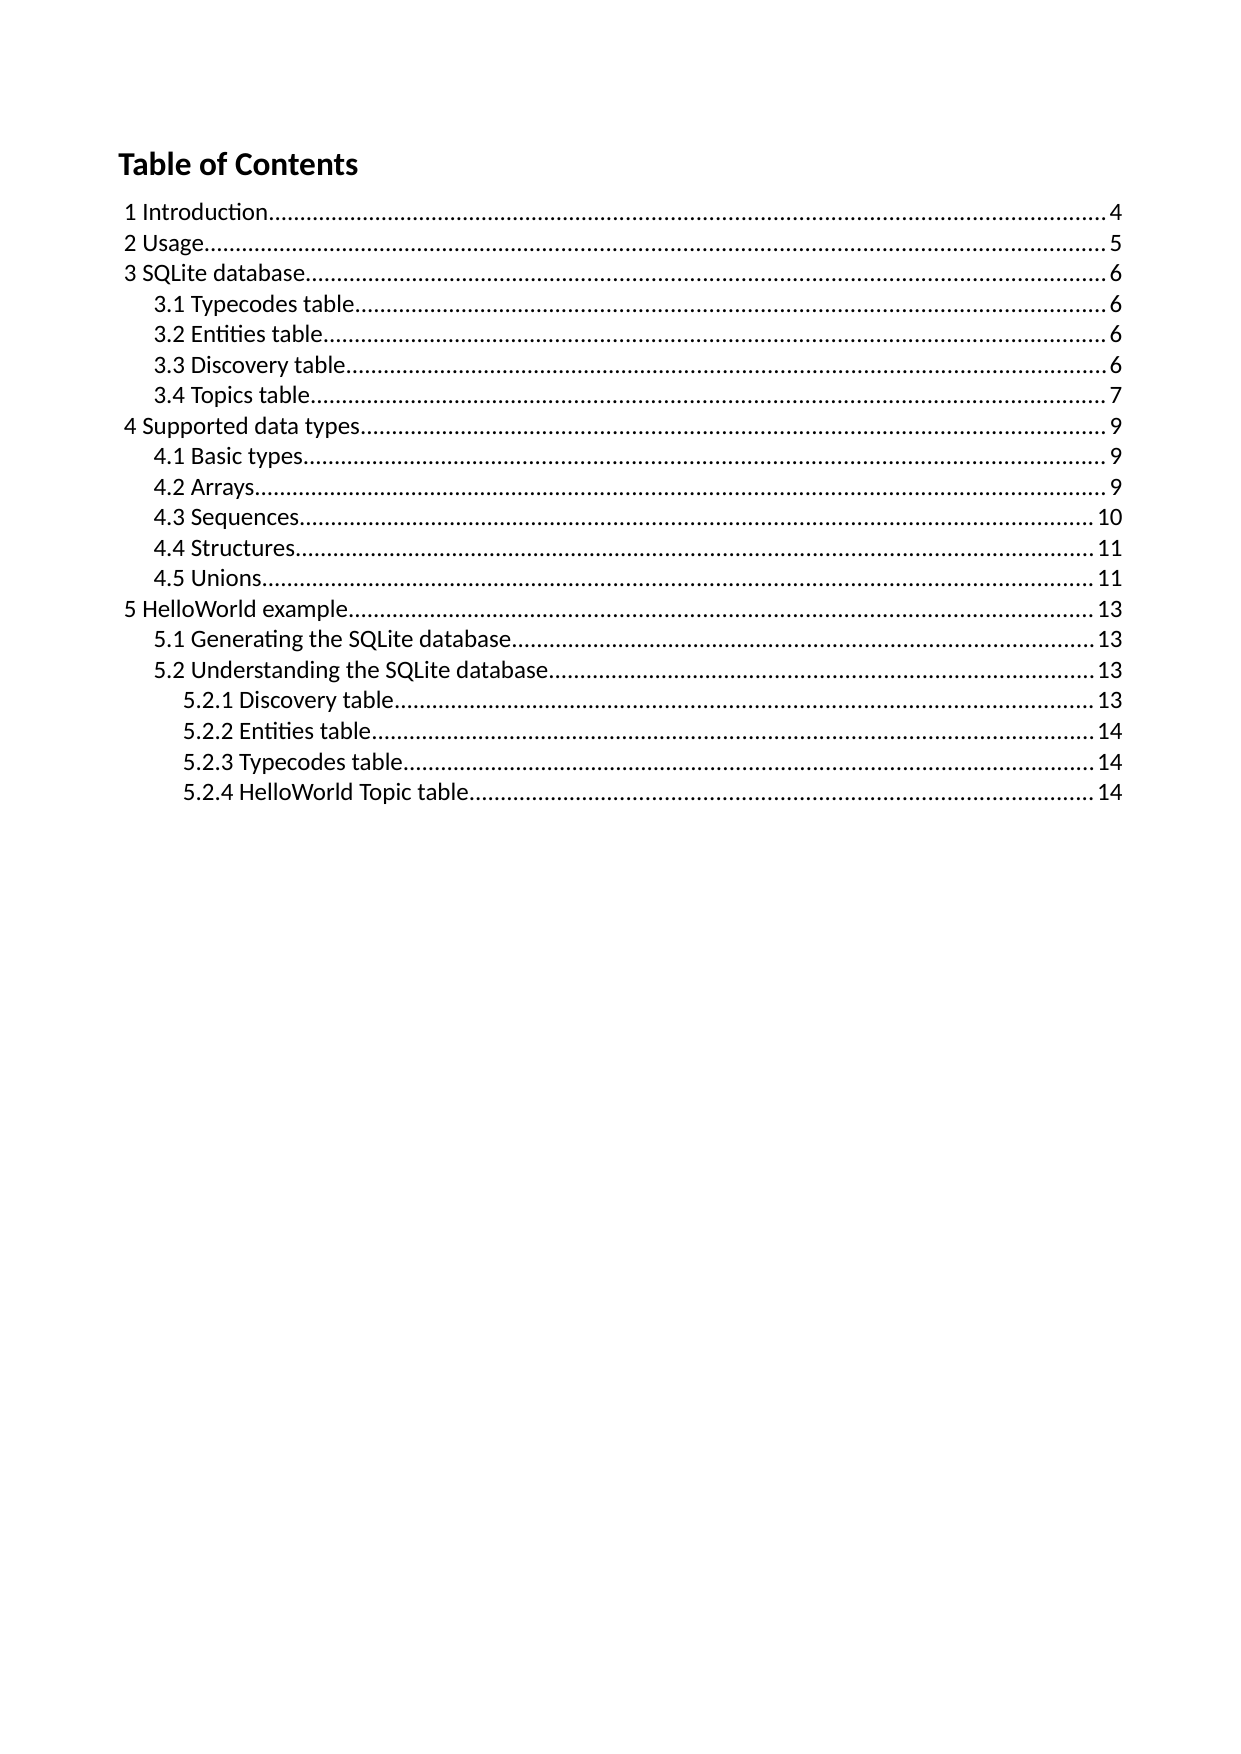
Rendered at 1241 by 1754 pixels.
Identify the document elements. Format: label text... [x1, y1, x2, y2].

text 5 HelloWorld example 13 [118, 593, 1122, 624]
text 3.2 Entities table 6 [148, 318, 1122, 349]
text 4.5 Unions 11 [148, 563, 1122, 593]
text 5.2.3 Typecodes table 14 [177, 746, 1122, 776]
text 4.4 Structures 11 [148, 532, 1122, 563]
text 4.2 Arrays 9 [148, 471, 1122, 502]
text 3.1 Typecodes table 6 [148, 288, 1122, 318]
text 5.2.1 Discovery table 13 [177, 685, 1122, 715]
text 4 Supported data types 9 [118, 410, 1122, 441]
text 3.3 Discovery table 6 [148, 349, 1122, 379]
text 4.1 Basic types 9 [148, 441, 1122, 471]
subtitle Table of Contents [118, 143, 1122, 184]
text 5.2 Understanding the SQLite database 13 [148, 654, 1122, 685]
text 5.2.2 Entities table 14 [177, 715, 1122, 746]
text 5.2.4 HelloWorld Topic table 14 [177, 776, 1122, 807]
text 4.3 Sequences 10 [148, 502, 1122, 532]
text 3 SQLite database 6 [118, 257, 1122, 288]
text 3.4 Topics table 7 [148, 379, 1122, 410]
text 1 Introduction 4 [118, 196, 1122, 227]
text 5.1 Generating the SQLite database 13 [148, 624, 1122, 654]
text 2 Usage 5 [118, 227, 1122, 257]
